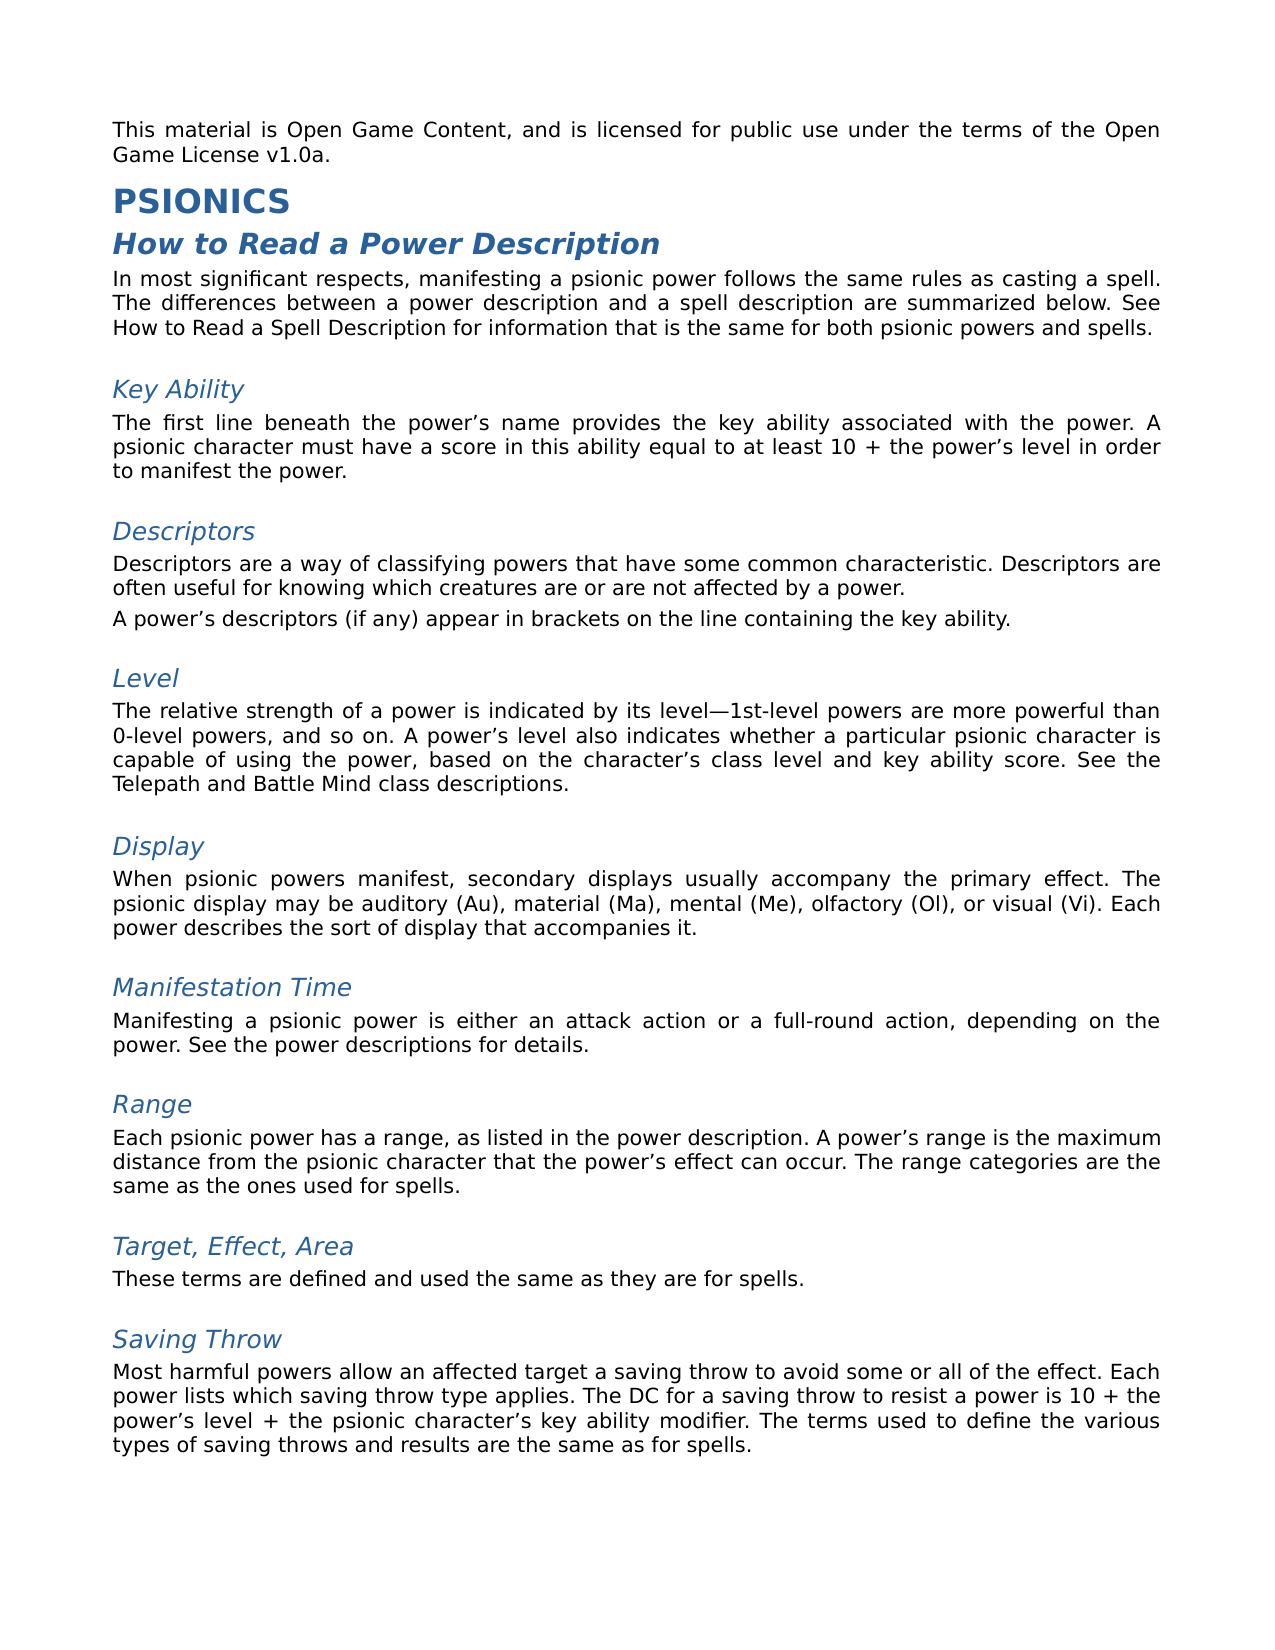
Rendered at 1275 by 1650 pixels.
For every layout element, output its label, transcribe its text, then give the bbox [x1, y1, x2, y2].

text The first line beneath the power’s name provides the key ability associated with the power. A psionic character must have a score in this ability equal to at least 10 + the power’s level in order to manifest the power. [112, 411, 1162, 483]
subtitle PSIONICS [112, 182, 1162, 221]
subtitle Saving Throw [112, 1325, 1162, 1354]
subtitle Descriptors [112, 517, 1162, 546]
subtitle Manifestation Time [112, 974, 1162, 1003]
text Most harmful powers allow an affected target a saving throw to avoid some or all of the effect. Each power lists which saving throw type applies. The DC for a saving throw to resist a power is 10 + the power’s level + the psionic character’s key ability modifier. The terms used to define the various types of saving throws and results are the same as for spells. [112, 1360, 1162, 1457]
text A power’s descriptors (if any) appear in brackets on the line containing the key ability. [112, 607, 1162, 631]
text The relative strength of a power is indicated by its level—1st-level powers are more powerful than 0-level powers, and so on. A power’s level also indicates whether a particular psionic character is capable of using the power, based on the character’s class level and key ability score. See the Telepath and Battle Mind class descriptions. [112, 699, 1162, 797]
subtitle How to Read a Power Description [112, 227, 1162, 261]
subtitle Key Ability [112, 376, 1162, 405]
text Manifesting a psionic power is either an attack action or a full-round action, depending on the power. See the power descriptions for details. [112, 1009, 1162, 1057]
text Descriptors are a way of classifying powers that have some common characteristic. Descriptors are often useful for knowing which creatures are or are not affected by a power. [112, 552, 1162, 601]
subtitle Display [112, 832, 1162, 861]
text In most significant respects, manifesting a psionic power follows the same rules as casting a spell. The differences between a power description and a spell description are summarized below. See How to Read a Spell Description for information that is the same for both psionic powers and spells. [112, 267, 1162, 340]
text These terms are defined and used the same as they are for spells. [112, 1267, 1162, 1292]
subtitle Target, Effect, Area [112, 1232, 1162, 1261]
text When psionic powers manifest, secondary displays usually accompany the primary effect. The psionic display may be auditory (Au), material (Ma), mental (Me), olfactory (Ol), or visual (Vi). Each power describes the sort of display that accompanies it. [112, 867, 1162, 940]
subtitle Level [112, 664, 1162, 693]
subtitle Range [112, 1091, 1162, 1120]
text Each psionic power has a range, as listed in the power description. A power’s range is the maximum distance from the psionic character that the power’s effect can occur. The range categories are the same as the ones used for spells. [112, 1126, 1162, 1199]
text This material is Open Game Content, and is licensed for public use under the terms of the Open Game License v1.0a. [112, 118, 1162, 167]
